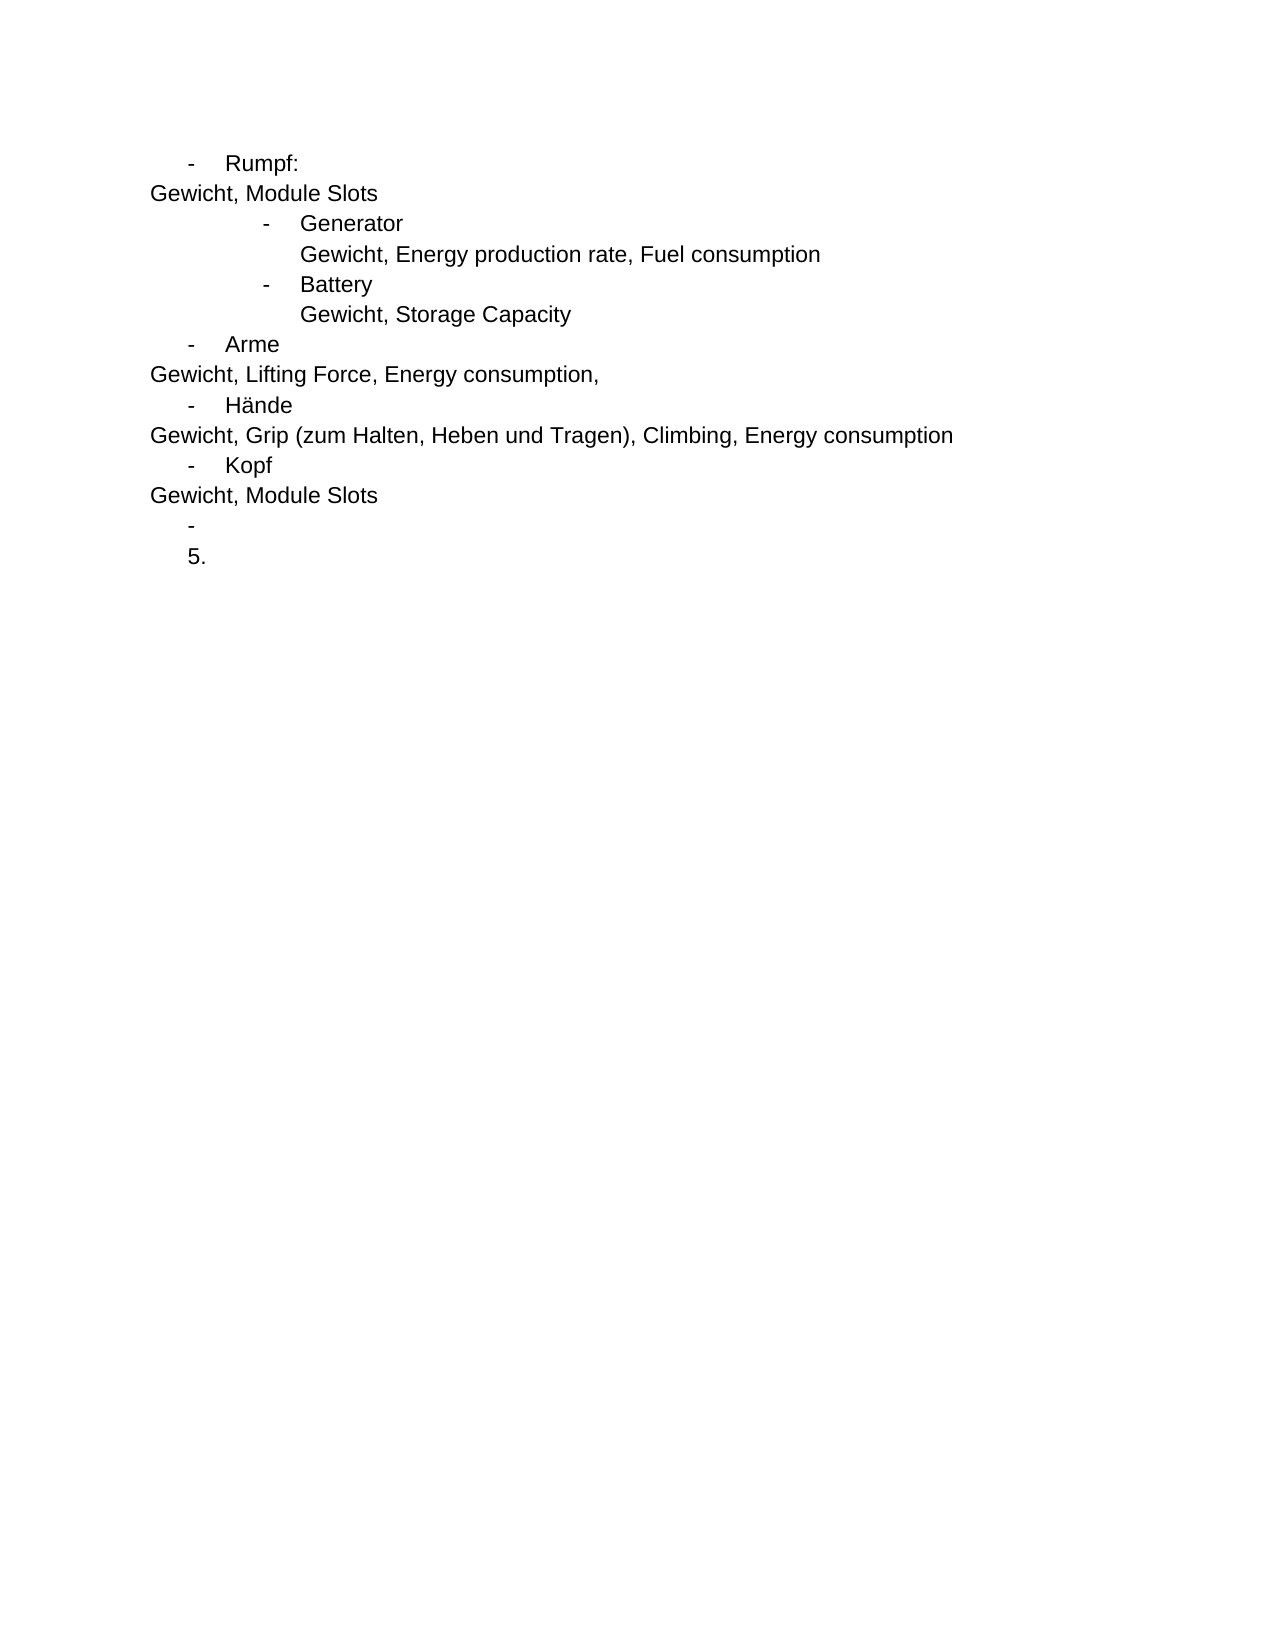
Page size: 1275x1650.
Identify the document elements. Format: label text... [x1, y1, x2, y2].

text Gewicht, Module Slots [150, 482, 1125, 509]
text Gewicht, Module Slots [150, 180, 1125, 207]
list Kopf [187, 452, 1125, 478]
text Gewicht, Energy production rate, Fuel consumption [150, 241, 1125, 267]
list Hände [187, 392, 1125, 418]
list Rumpf: [187, 150, 1125, 176]
list Battery [262, 271, 1125, 297]
text Gewicht, Lifting Force, Energy consumption, [150, 361, 1125, 388]
list Arme [187, 331, 1125, 358]
text Gewicht, Storage Capacity [150, 301, 1125, 327]
text Gewicht, Grip (zum Halten, Heben und Tragen), Climbing, Energy consumption [150, 422, 1125, 448]
list Generator [262, 210, 1125, 237]
